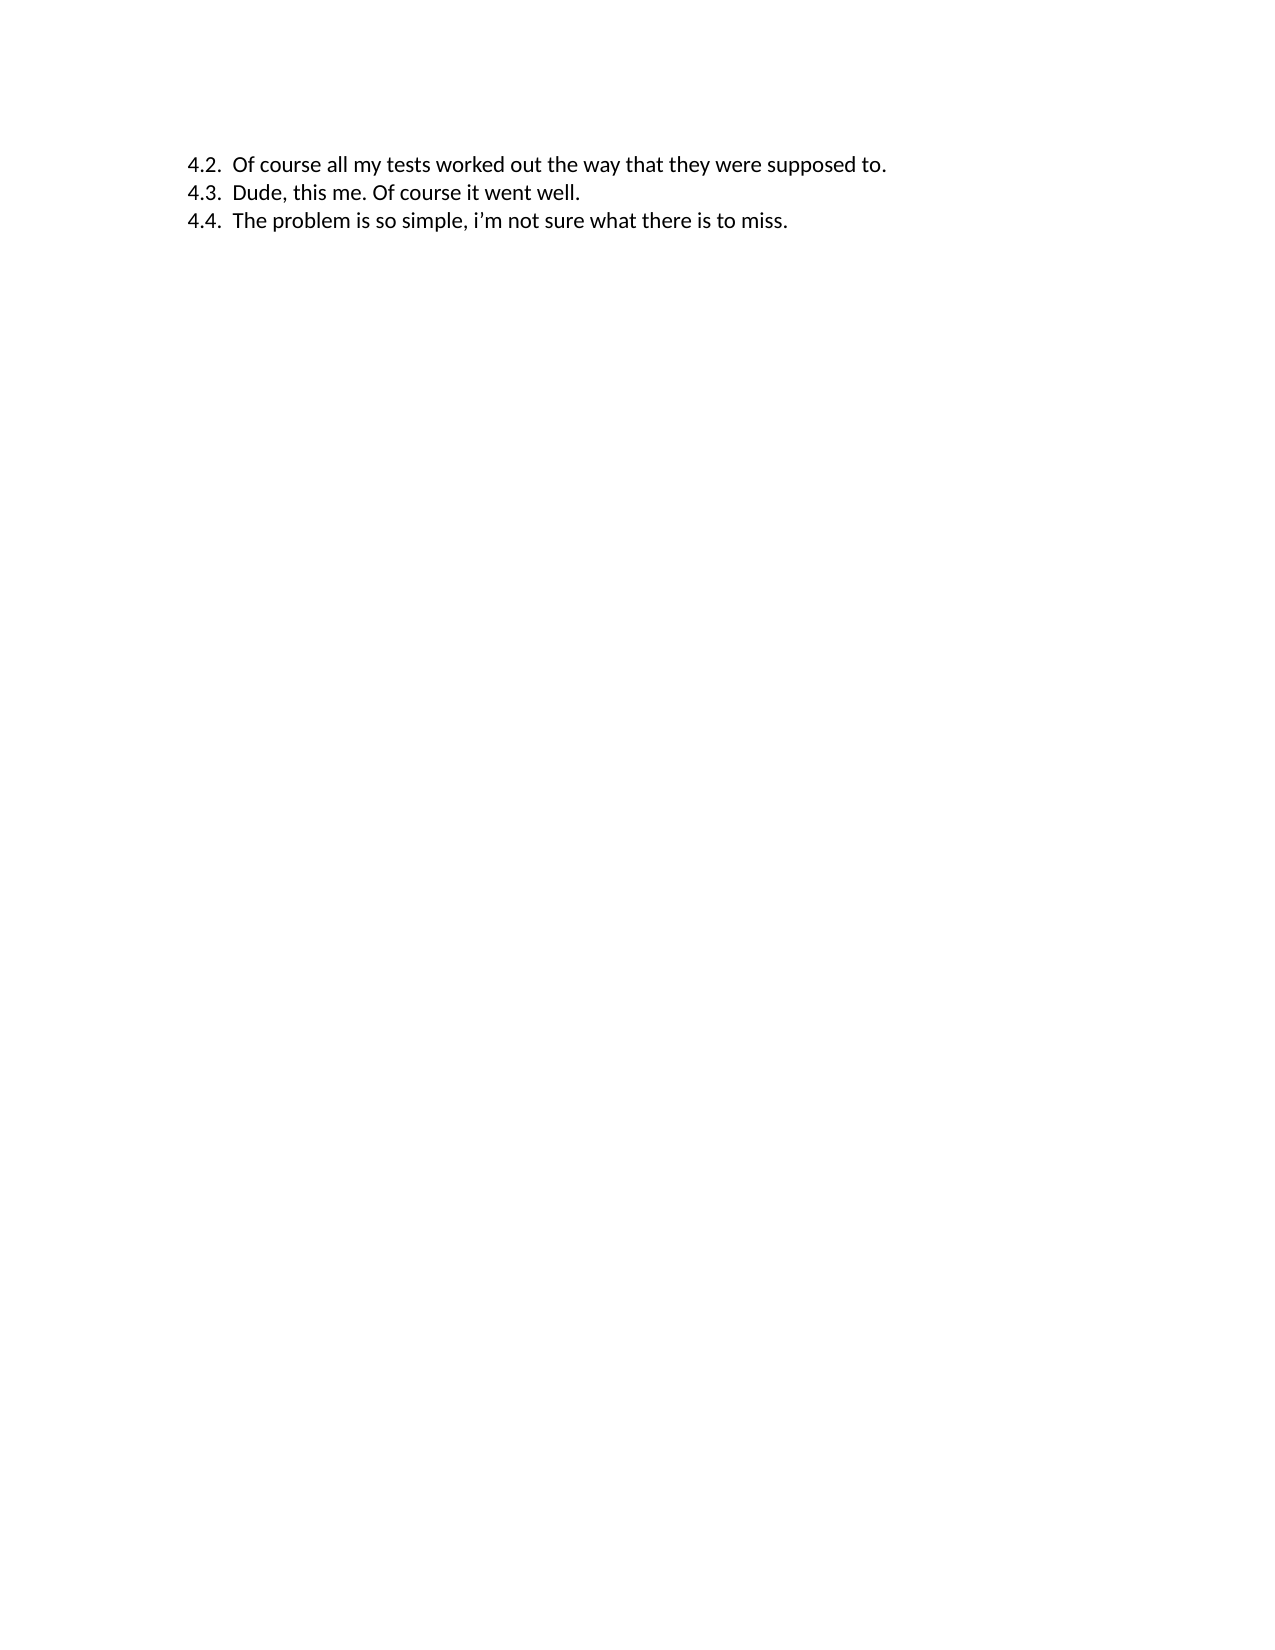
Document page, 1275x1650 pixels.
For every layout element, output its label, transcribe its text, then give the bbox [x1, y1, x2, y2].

list Of course all my tests worked out the way that they were supposed to. [187, 150, 1125, 178]
list The problem is so simple, i’m not sure what there is to miss. [187, 206, 1125, 234]
list Dude, this me. Of course it went well. [187, 178, 1125, 206]
